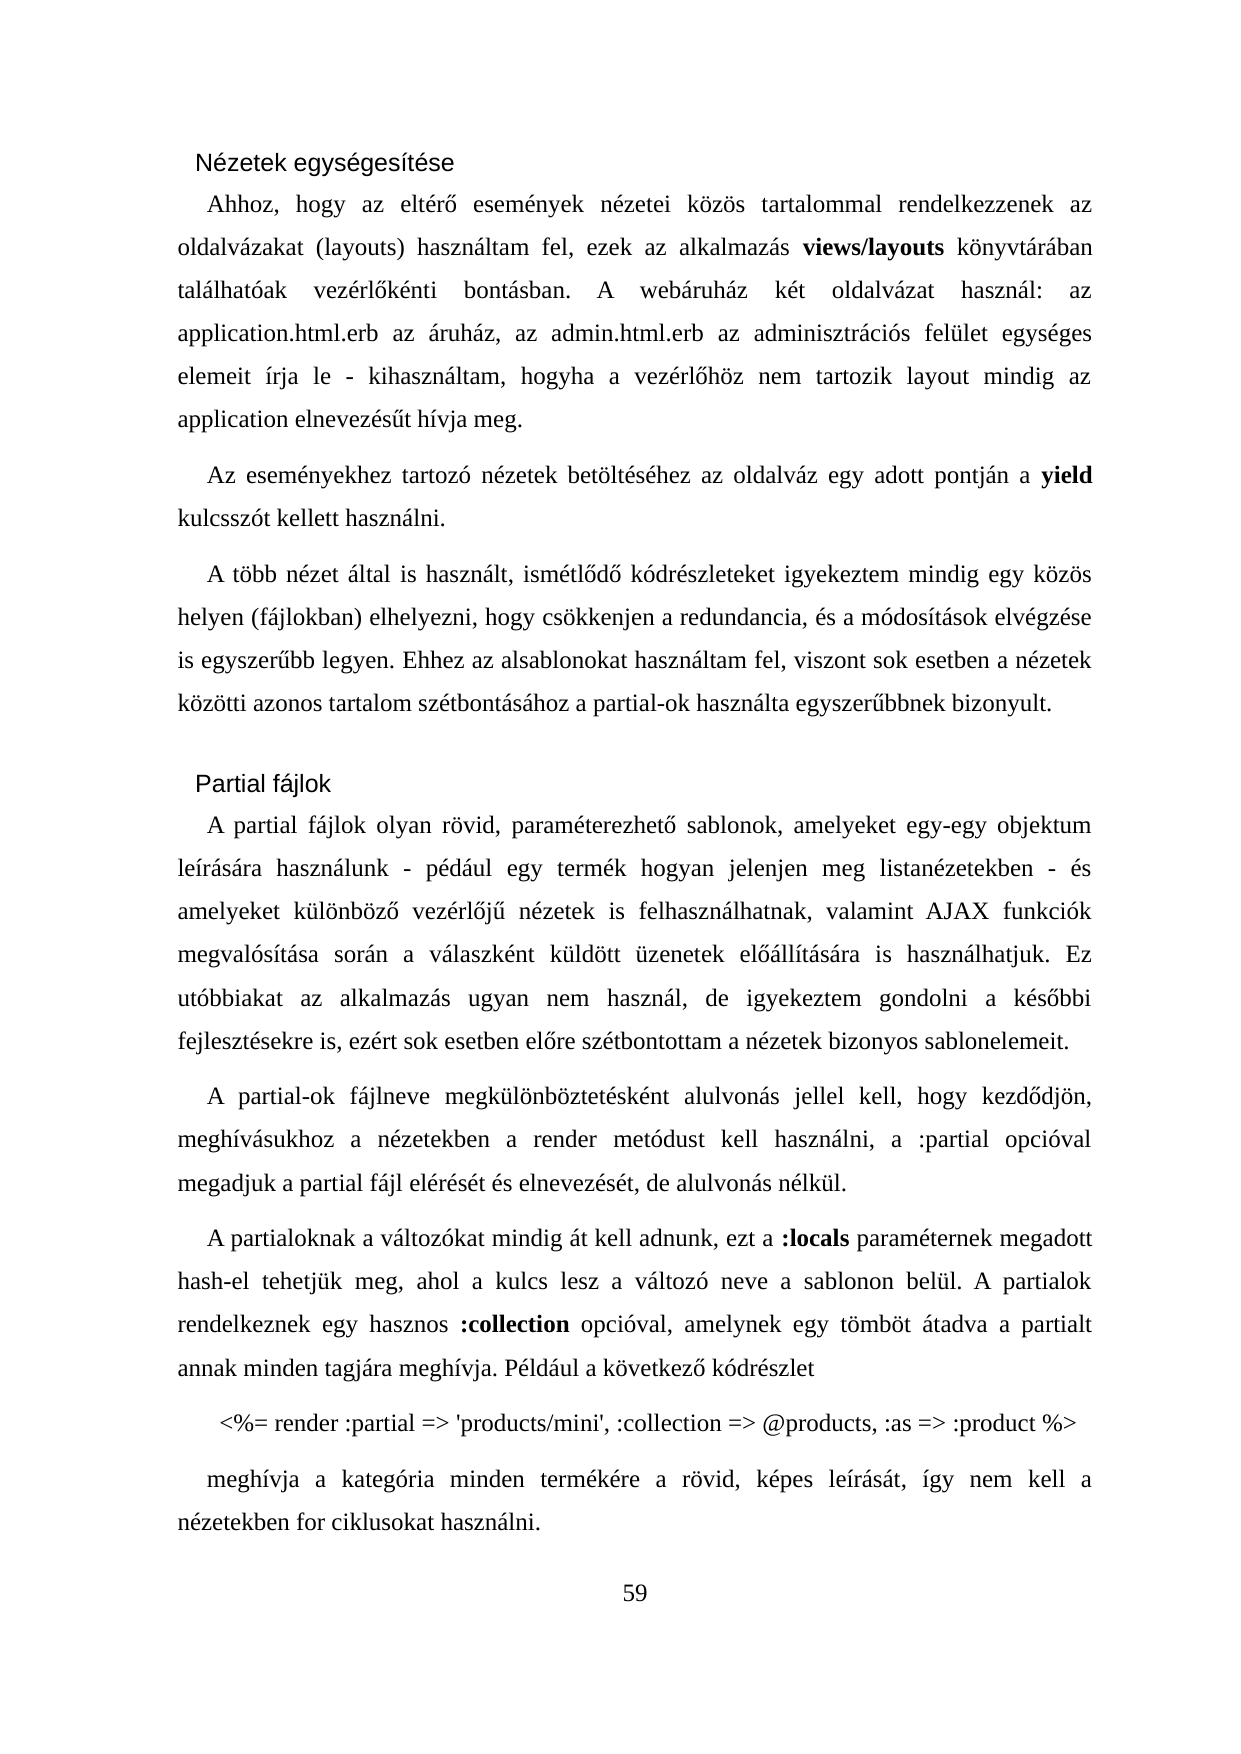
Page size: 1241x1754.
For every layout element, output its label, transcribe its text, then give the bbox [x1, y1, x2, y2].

text A partial-ok fájlneve megkülönböztetésként alulvonás jellel kell, hogy kezdődjön, meghívásukhoz a nézetekben a render metódust kell használni, a :partial opcióval megadjuk a partial fájl elérését és elnevezését, de alulvonás nélkül. [177, 1081, 1093, 1196]
text A partial fájlok olyan rövid, paraméterezhető sablonok, amelyeket egy-egy objektum leírására használunk - pédául egy termék hogyan jelenjen meg listanézetekben - és amelyeket különböző vezérlőjű nézetek is felhasználhatnak, valamint AJAX funkciók megvalósítása során a válaszként küldött üzenetek előállítására is használhatjuk. Ez utóbbiakat az alkalmazás ugyan nem használ, de igyekeztem gondolni a későbbi fejlesztésekre is, ezért sok esetben előre szétbontottam a nézetek bizonyos sablonelemeit. [177, 810, 1093, 1054]
text A partialoknak a változókat mindig át kell adnunk, ezt a :locals paraméternek megadott hash-el tehetjük meg, ahol a kulcs lesz a változó neve a sablonon belül. A partialok rendelkeznek egy hasznos :collection opcióval, amelynek egy tömböt átadva a partialt annak minden tagjára meghívja. Például a következő kódrészlet [177, 1223, 1093, 1381]
subtitle Partial fájlok [195, 769, 1093, 798]
text meghívja a kategória minden termékére a rövid, képes leírását, így nem kell a nézetekben for ciklusokat használni. [177, 1464, 1093, 1536]
subtitle Nézetek egységesítése [195, 148, 1093, 176]
text A több nézet által is használt, ismétlődő kódrészleteket igyekeztem mindig egy közös helyen (fájlokban) elhelyezni, hogy csökkenjen a redundancia, és a módosítások elvégzése is egyszerűbb legyen. Ehhez az alsablonokat használtam fel, viszont sok esetben a nézetek közötti azonos tartalom szétbontásához a partial-ok használta egyszerűbbnek bizonyult. [177, 559, 1093, 717]
text <%= render :partial => 'products/mini', :collection => @products, :as => :product %> [177, 1408, 1093, 1437]
text Az eseményekhez tartozó nézetek betöltéséhez az oldalváz egy adott pontján a yield kulcsszót kellett használni. [177, 460, 1093, 532]
text Ahhoz, hogy az eltérő események nézetei közös tartalommal rendelkezzenek az oldalvázakat (layouts) használtam fel, ezek az alkalmazás views/layouts könyvtárában találhatóak vezérlőkénti bontásban. A webáruház két oldalvázat használ: az application.html.erb az áruház, az admin.html.erb az adminisztrációs felület egységes elemeit írja le - kihasználtam, hogyha a vezérlőhöz nem tartozik layout mindig az application elnevezésűt hívja meg. [177, 189, 1093, 433]
